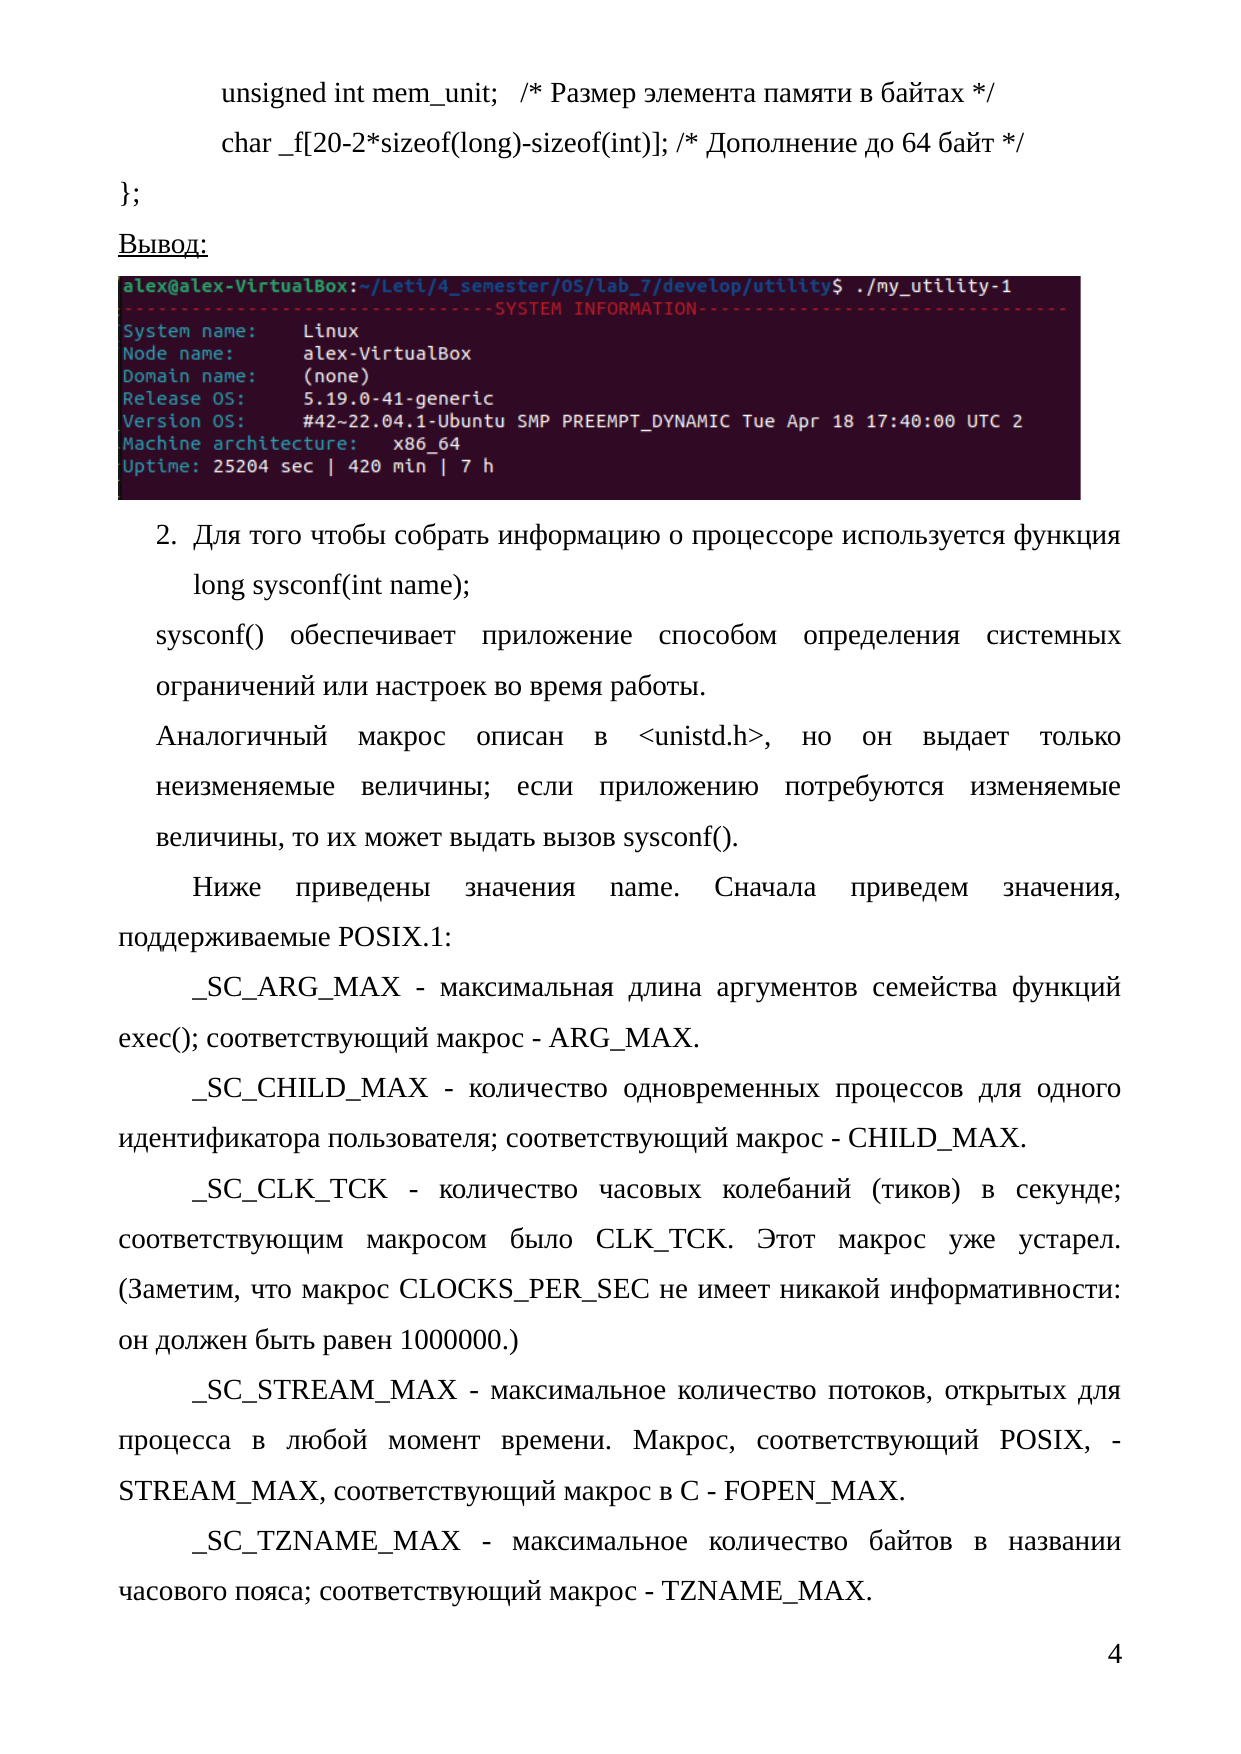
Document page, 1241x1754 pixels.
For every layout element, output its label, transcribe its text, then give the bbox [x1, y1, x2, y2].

text _SC_TZNAME_MAX - максимальное количество байтов в названии часового пояса; соответствующий макрос - TZNAME_MAX. [118, 1523, 1122, 1607]
text Аналогичный макрос описан в <unistd.h>, но он выдает только неизменяемые величины; если приложению потребуются изменяемые величины, то их может выдать вызов sysconf(). [156, 718, 1122, 852]
text }; [118, 176, 1122, 209]
text _SC_CLK_TCK - количество часовых колебаний (тиков) в секунде; соответствующим макросом было CLK_TCK. Этот макрос уже устарел. (Заметим, что макрос CLOCKS_PER_SEC не имеет никакой информативности: он должен быть равен 1000000.) [118, 1171, 1122, 1355]
text _SC_CHILD_MAX - количество одновременных процессов для одного идентификатора пользователя; соответствующий макрос - CHILD_MAX. [118, 1070, 1122, 1154]
text sysconf() обеспечивает приложение способом определения системных ограничений или настроек во время работы. [156, 617, 1122, 701]
list Для того чтобы собрать информацию о процессоре используется функция long sysconf(int name); [156, 517, 1122, 601]
text _SC_STREAM_MAX - максимальное количество потоков, открытых для процесса в любой момент времени. Макрос, соответствующий POSIX, - STREAM_MAX, соответствующий макрос в C - FOPEN_MAX. [118, 1372, 1122, 1506]
text _SC_ARG_MAX - максимальная длина аргументов семейства функций exec(); соответствующий макрос - ARG_MAX. [118, 969, 1122, 1053]
text Ниже приведены значения name. Сначала приведем значения, поддерживаемые POSIX.1: [118, 869, 1122, 953]
text unsigned int mem_unit; /* Размер элемента памяти в байтах */ [118, 75, 1122, 108]
text char _f[20-2*sizeof(long)-sizeof(int)]; /* Дополнение до 64 байт */ [118, 125, 1122, 159]
text Вывод: [118, 226, 1122, 259]
